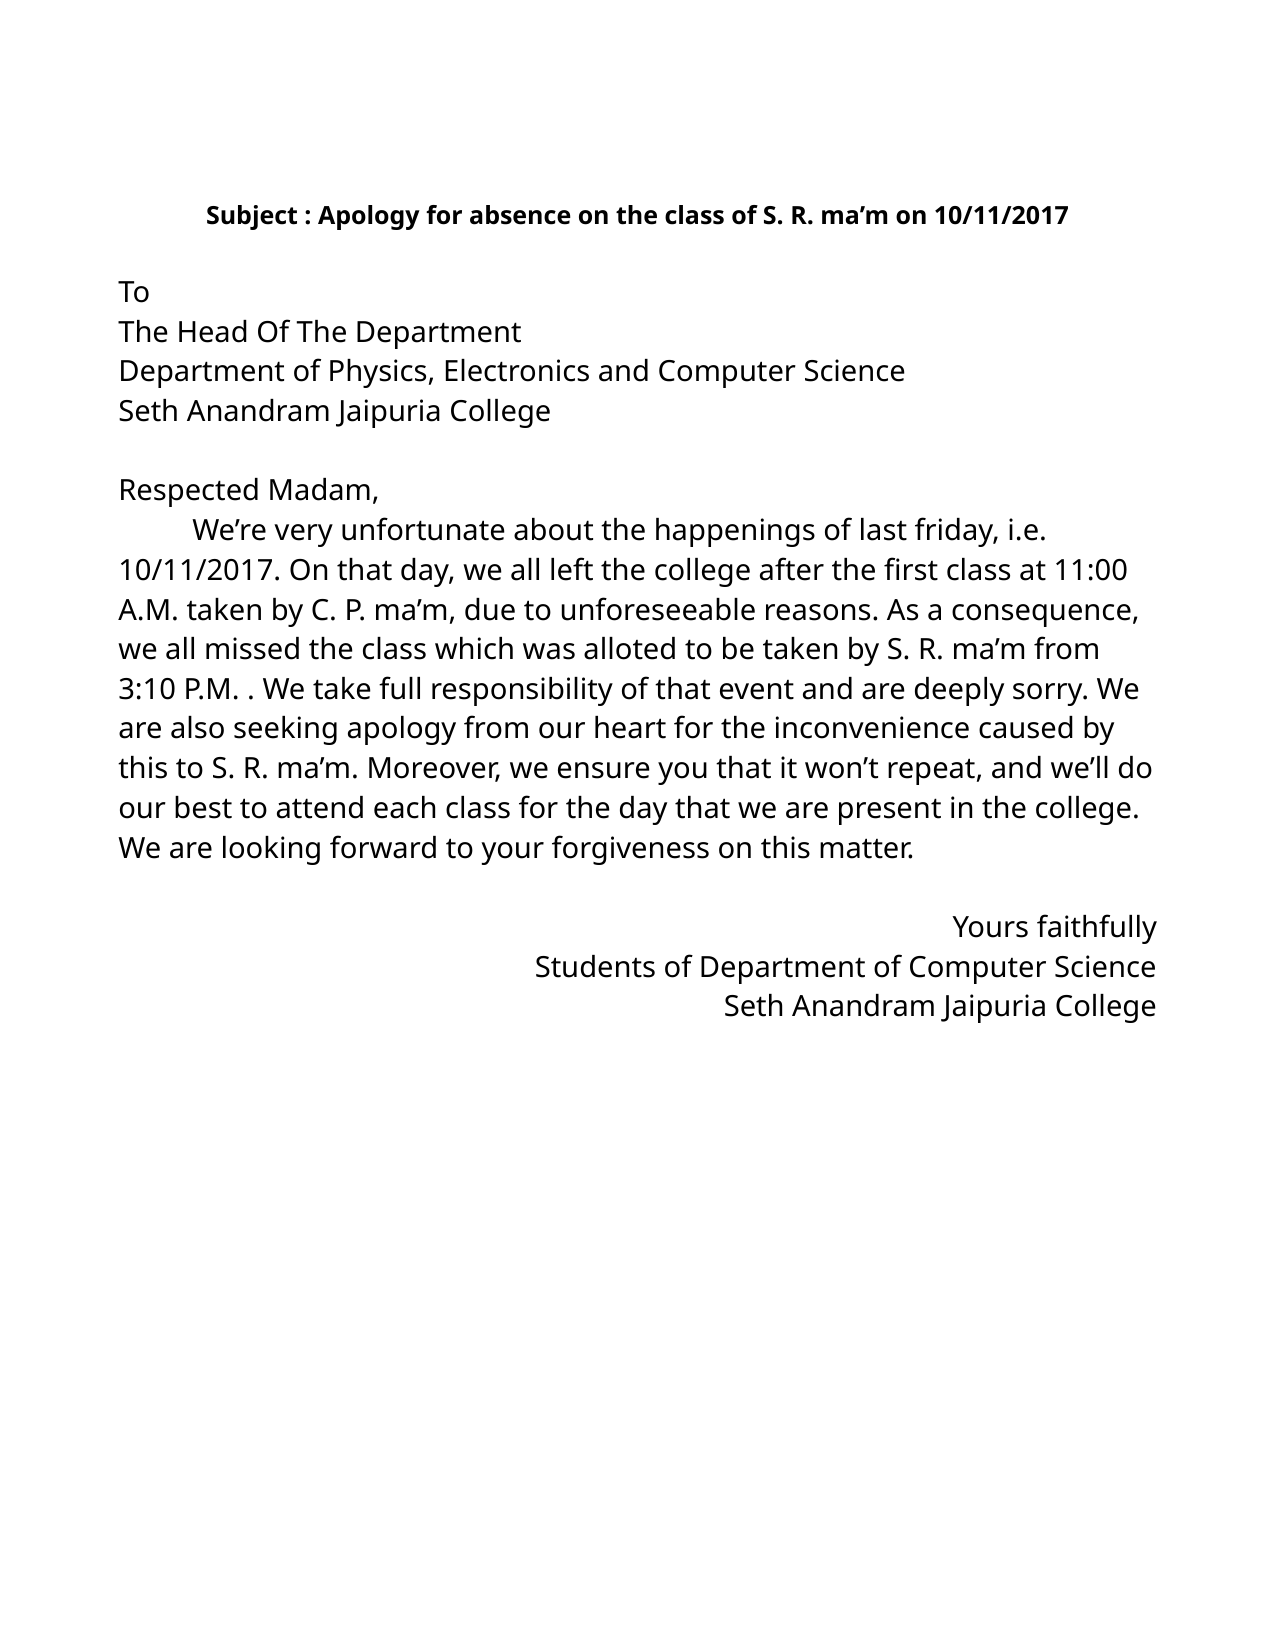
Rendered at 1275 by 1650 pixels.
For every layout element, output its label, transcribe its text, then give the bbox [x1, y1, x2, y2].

text Department of Physics, Electronics and Computer Science [118, 351, 1157, 390]
text Subject : Apology for absence on the class of S. R. ma’m on 10/11/2017 [118, 197, 1157, 232]
text Respected Madam, [118, 470, 1157, 509]
text We’re very unfortunate about the happenings of last friday, i.e. 10/11/2017. On that day, we all left the college after the first class at 11:00 A.M. taken by C. P. ma’m, due to unforeseeable reasons. As a consequence, we all missed the class which was alloted to be taken by S. R. ma’m from 3:10 P.M. . We take full responsibility of that event and are deeply sorry. We are also seeking apology from our heart for the inconvenience caused by this to S. R. ma’m. Moreover, we ensure you that it won’t repeat, and we’ll do our best to attend each class for the day that we are present in the college. We are looking forward to your forgiveness on this matter. [118, 509, 1157, 867]
text Seth Anandram Jaipuria College [118, 986, 1157, 1025]
text Yours faithfully [118, 906, 1157, 946]
text To [118, 271, 1157, 311]
text Seth Anandram Jaipuria College [118, 390, 1157, 430]
text The Head Of The Department [118, 311, 1157, 351]
text Students of Department of Computer Science [118, 946, 1157, 986]
